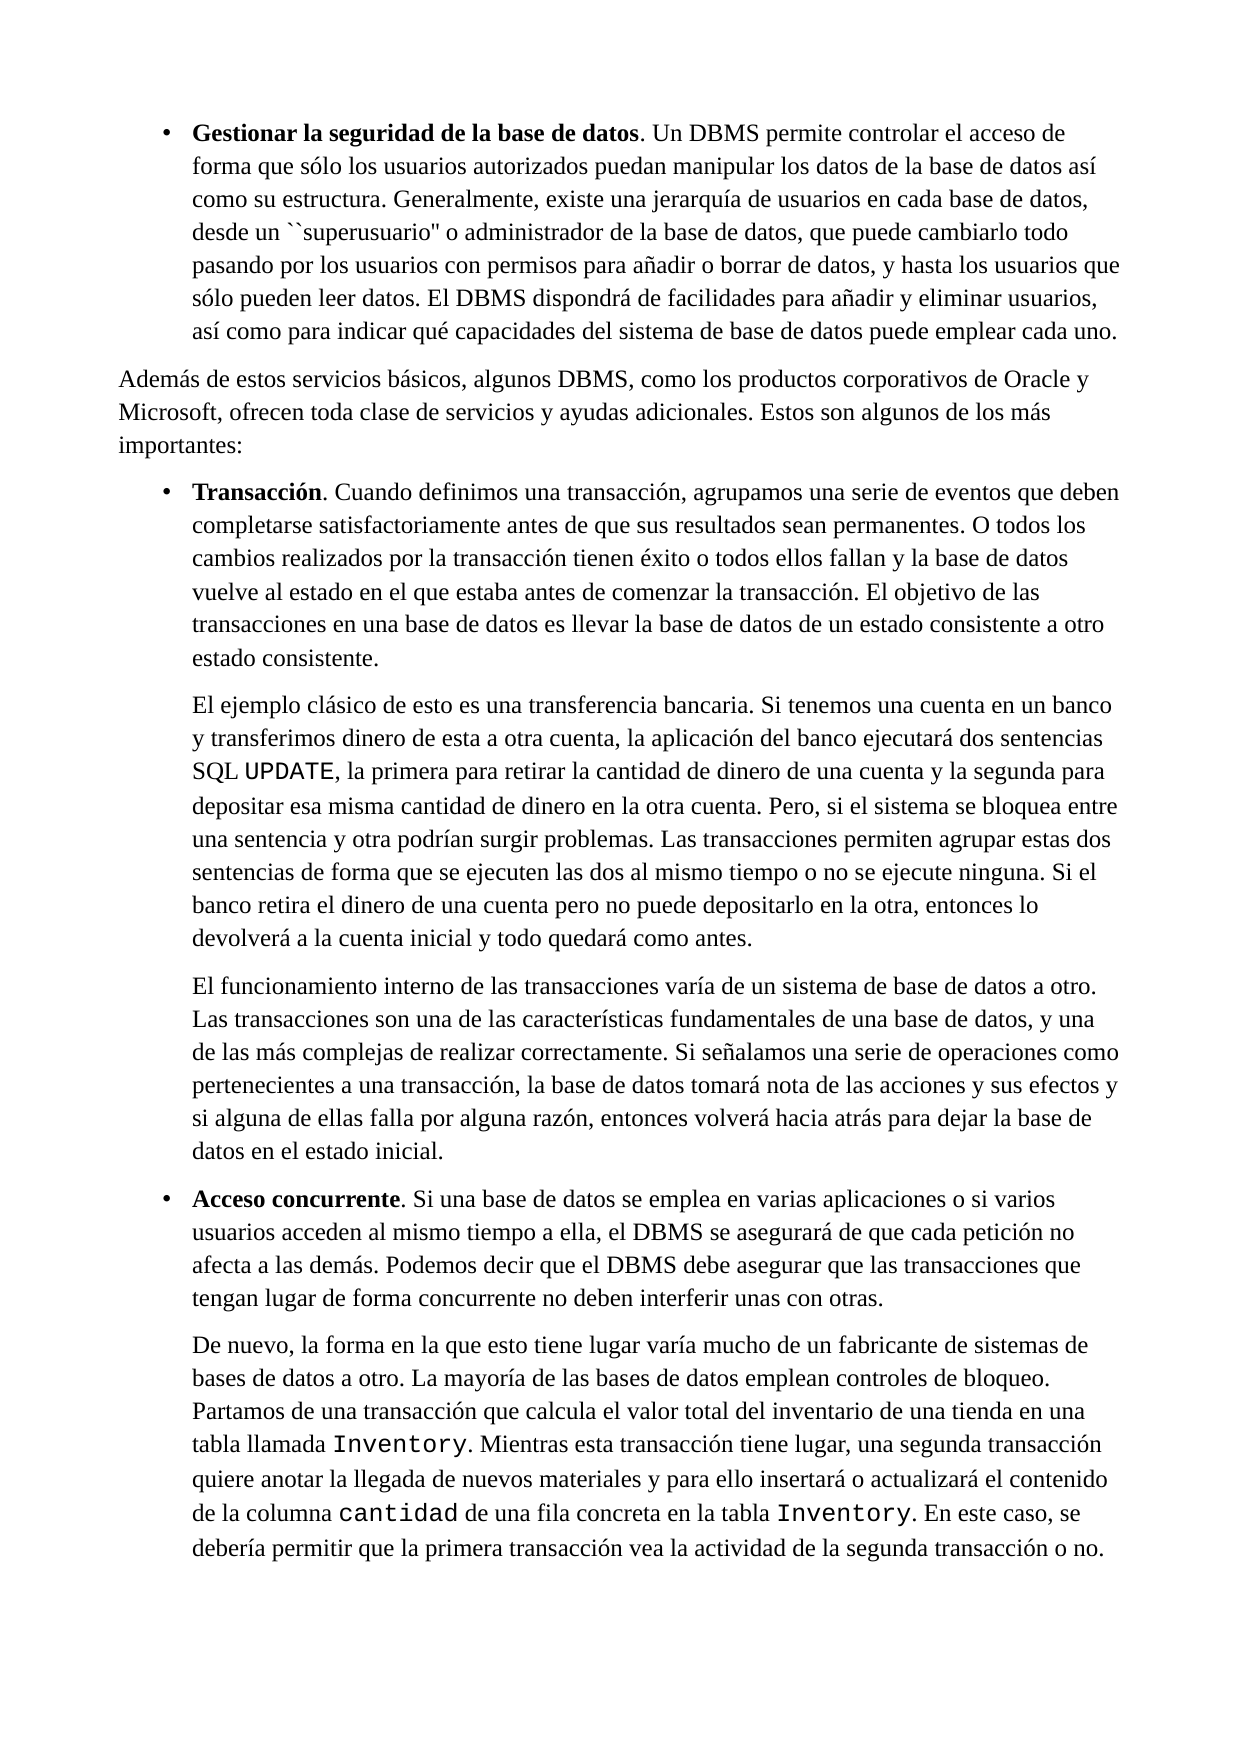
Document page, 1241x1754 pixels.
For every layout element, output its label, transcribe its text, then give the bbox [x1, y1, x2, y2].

list De nuevo, la forma en la que esto tiene lugar varía mucho de un fabricante de sistemas de bases de datos a otro. La mayoría de las bases de datos emplean controles de bloqueo. Partamos de una transacción que calcula el valor total del inventario de una tienda en una tabla llamada Inventory. Mientras esta transacción tiene lugar, una segunda transacción quiere anotar la llegada de nuevos materiales y para ello insertará o actualizará el contenido de la columna cantidad de una fila concreta en la tabla Inventory. En este caso, se debería permitir que la primera transacción vea la actividad de la segunda transacción o no. [162, 1330, 1122, 1561]
list Gestionar la seguridad de la base de datos. Un DBMS permite controlar el acceso de forma que sólo los usuarios autorizados puedan manipular los datos de la base de datos así como su estructura. Generalmente, existe una jerarquía de usuarios en cada base de datos, desde un ``superusuario'' o administrador de la base de datos, que puede cambiarlo todo pasando por los usuarios con permisos para añadir o borrar de datos, y hasta los usuarios que sólo pueden leer datos. El DBMS dispondrá de facilidades para añadir y eliminar usuarios, así como para indicar qué capacidades del sistema de base de datos puede emplear cada uno. [162, 118, 1122, 345]
text Además de estos servicios básicos, algunos DBMS, como los productos corporativos de Oracle y Microsoft, ofrecen toda clase de servicios y ayudas adicionales. Estos son algunos de los más importantes: [118, 364, 1122, 459]
list El ejemplo clásico de esto es una transferencia bancaria. Si tenemos una cuenta en un banco y transferimos dinero de esta a otra cuenta, la aplicación del banco ejecutará dos sentencias SQL UPDATE, la primera para retirar la cantidad de dinero de una cuenta y la segunda para depositar esa misma cantidad de dinero en la otra cuenta. Pero, si el sistema se bloquea entre una sentencia y otra podrían surgir problemas. Las transacciones permiten agrupar estas dos sentencias de forma que se ejecuten las dos al mismo tiempo o no se ejecute ninguna. Si el banco retira el dinero de una cuenta pero no puede depositarlo en la otra, entonces lo devolverá a la cuenta inicial y todo quedará como antes. [162, 690, 1122, 952]
list El funcionamiento interno de las transacciones varía de un sistema de base de datos a otro. Las transacciones son una de las características fundamentales de una base de datos, y una de las más complejas de realizar correctamente. Si señalamos una serie de operaciones como pertenecientes a una transacción, la base de datos tomará nota de las acciones y sus efectos y si alguna de ellas falla por alguna razón, entonces volverá hacia atrás para dejar la base de datos en el estado inicial. [162, 971, 1122, 1165]
list Transacción. Cuando definimos una transacción, agrupamos una serie de eventos que deben completarse satisfactoriamente antes de que sus resultados sean permanentes. O todos los cambios realizados por la transacción tienen éxito o todos ellos fallan y la base de datos vuelve al estado en el que estaba antes de comenzar la transacción. El objetivo de las transacciones en una base de datos es llevar la base de datos de un estado consistente a otro estado consistente. [162, 477, 1122, 671]
list Acceso concurrente. Si una base de datos se emplea en varias aplicaciones o si varios usuarios acceden al mismo tiempo a ella, el DBMS se asegurará de que cada petición no afecta a las demás. Podemos decir que el DBMS debe asegurar que las transacciones que tengan lugar de forma concurrente no deben interferir unas con otras. [162, 1184, 1122, 1312]
